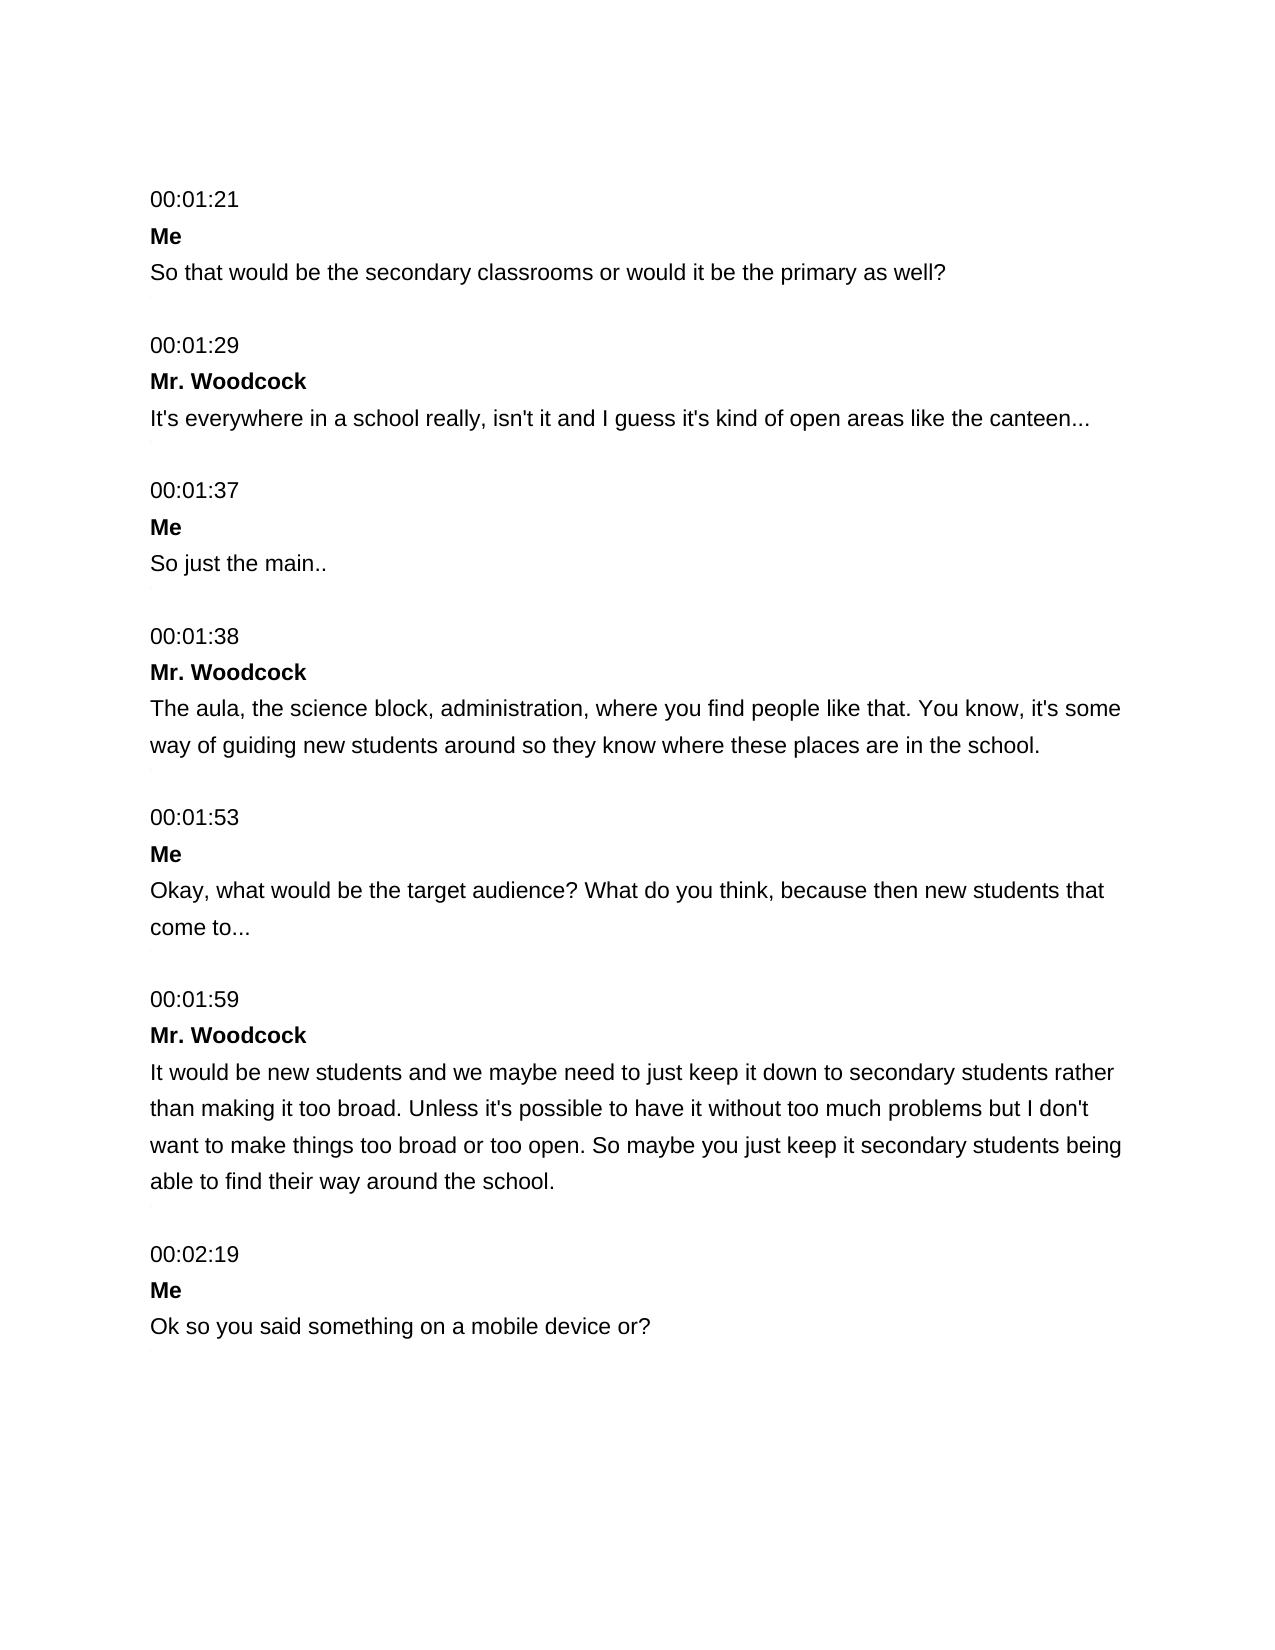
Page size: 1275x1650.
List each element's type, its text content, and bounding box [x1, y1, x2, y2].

text Me [150, 1277, 1125, 1303]
text 00:01:37 [150, 477, 1125, 503]
text 00:01:53 [150, 804, 1125, 831]
text 00:01:38 [150, 623, 1125, 649]
text It would be new students and we maybe need to just keep it down to secondary students rather than making it too broad. Unless it's possible to have it without too much problems but I don't want to make things too broad or too open. So maybe you just keep it secondary students being able to find their way around the school. [150, 1059, 1125, 1194]
text 00:01:29 [150, 332, 1125, 358]
text Me [150, 841, 1125, 867]
text Me [150, 223, 1125, 249]
text Me [150, 513, 1125, 540]
text Okay, what would be the target audience? What do you think, because then new students that come to... [150, 877, 1125, 940]
text Mr. Woodcock [150, 368, 1125, 394]
text So that would be the secondary classrooms or would it be the primary as well? [150, 259, 1125, 285]
text 00:01:59 [150, 986, 1125, 1012]
text Mr. Woodcock [150, 659, 1125, 685]
text Ok so you said something on a mobile device or? [150, 1313, 1125, 1340]
text The aula, the science block, administration, where you find people like that. You know, it's some way of guiding new students around so they know where these places are in the school. [150, 695, 1125, 758]
text It's everywhere in a school really, isn't it and I guess it's kind of open areas like the canteen... [150, 404, 1125, 431]
text 00:02:19 [150, 1241, 1125, 1267]
text So just the main.. [150, 550, 1125, 576]
text Mr. Woodcock [150, 1022, 1125, 1049]
text 00:01:21 [150, 186, 1125, 213]
